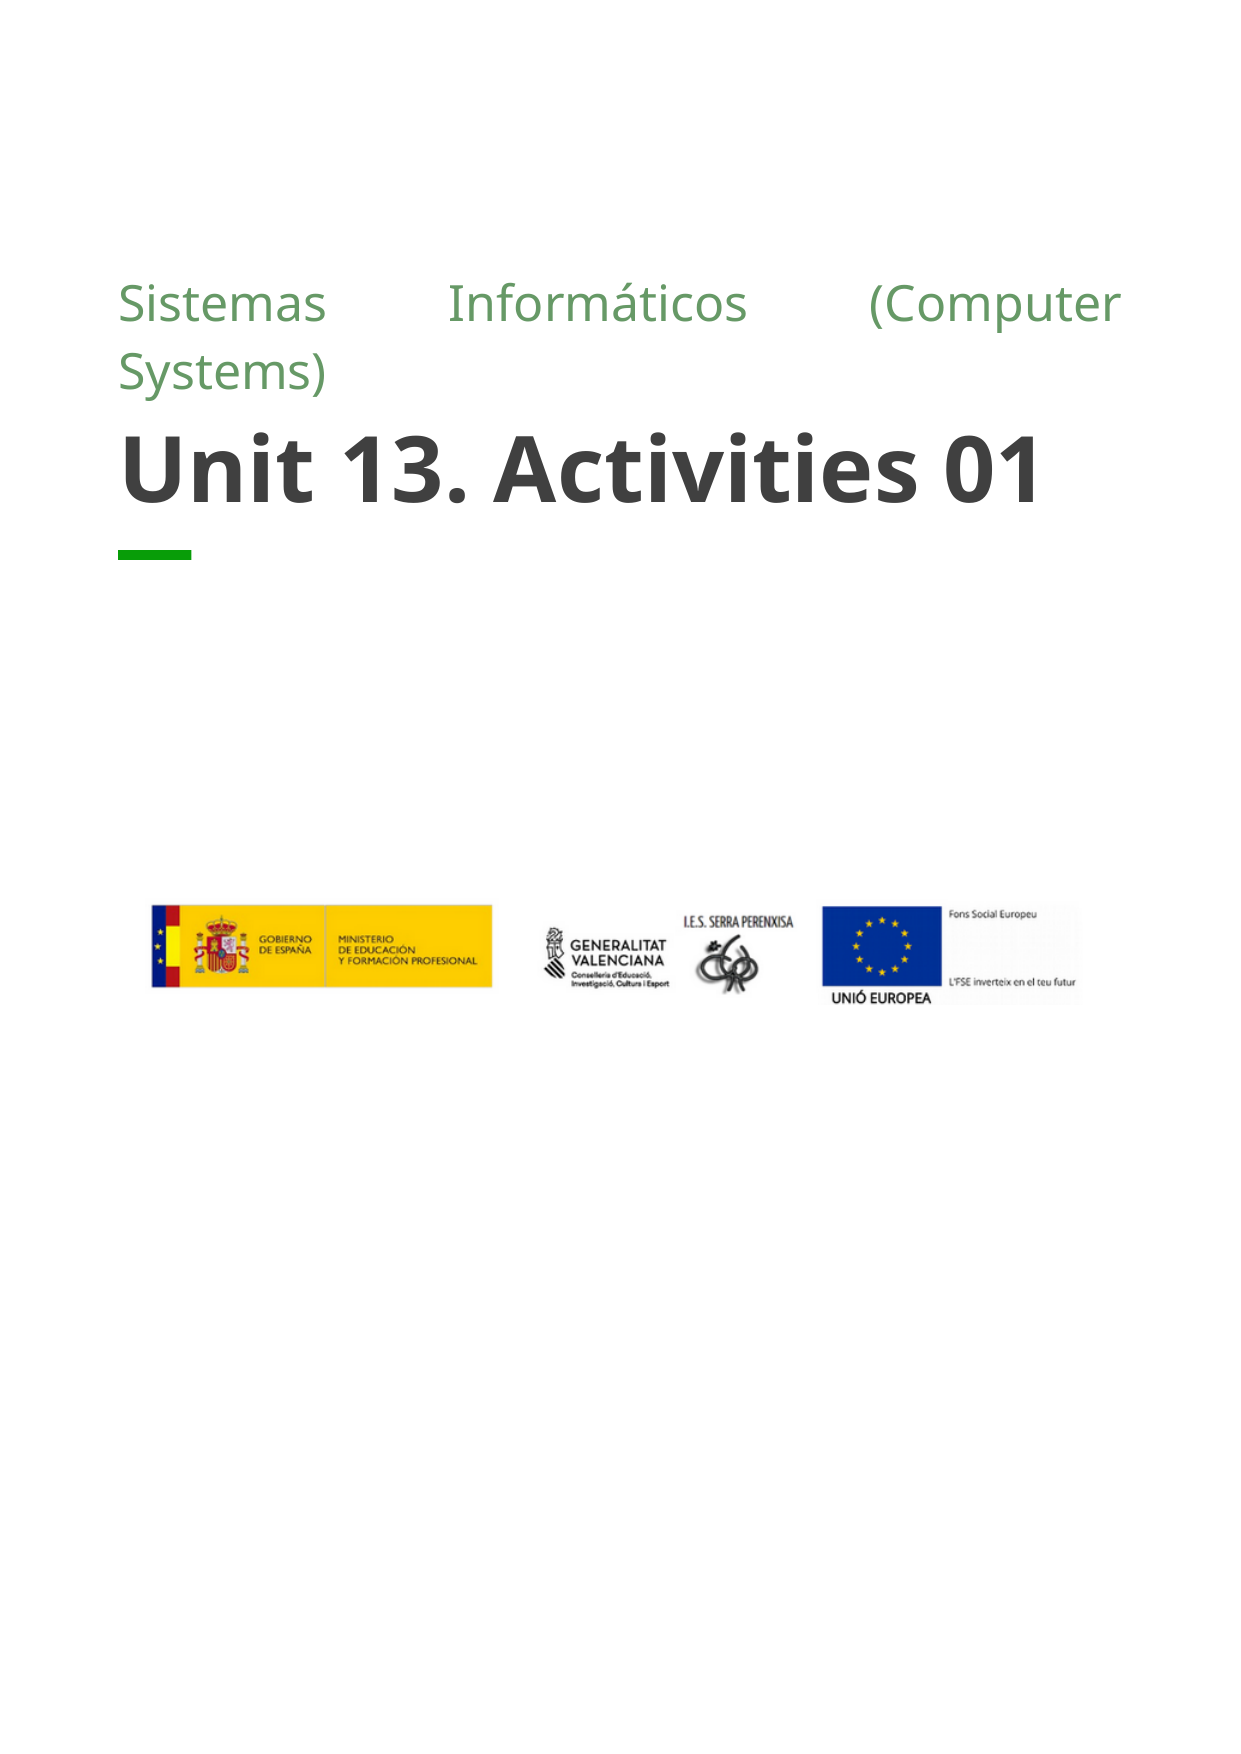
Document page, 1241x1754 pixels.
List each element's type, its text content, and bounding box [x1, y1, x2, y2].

picture [118, 885, 1123, 1005]
title Sistemas Informáticos (Computer Systems) Unit 13. Activities 01 [118, 268, 1122, 529]
picture [118, 550, 192, 560]
